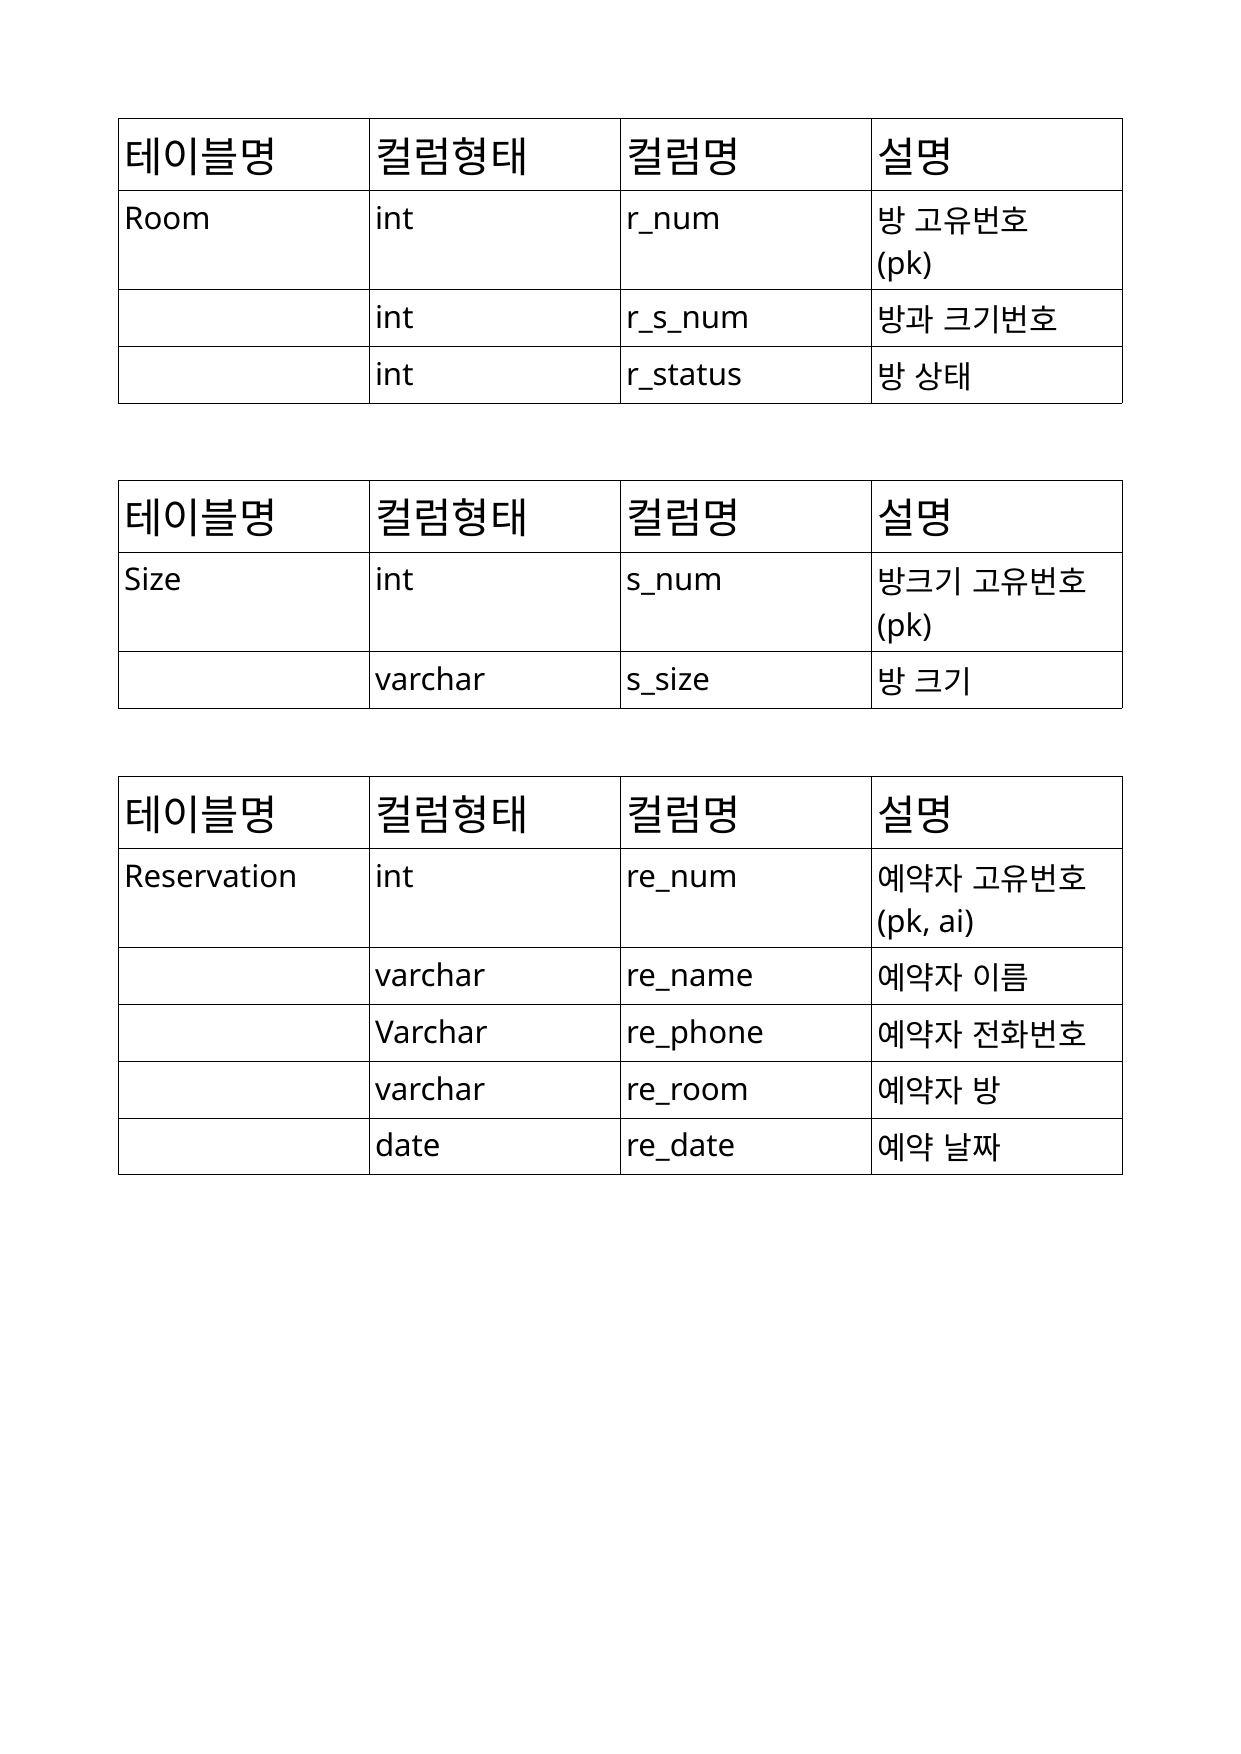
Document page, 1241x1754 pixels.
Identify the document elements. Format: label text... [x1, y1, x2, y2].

table_cell r_s_num [621, 290, 871, 346]
table_cell 방과 크기번호 [872, 290, 1122, 346]
table_cell r_num [621, 191, 871, 289]
table_header 컬럼명 [621, 777, 871, 848]
table_cell Size [119, 553, 369, 651]
table_header 컬럼명 [621, 481, 871, 552]
table_cell [119, 1005, 369, 1061]
table_cell s_size [621, 652, 871, 708]
table_cell 방 상태 [872, 347, 1122, 403]
table_cell varchar [370, 1062, 620, 1117]
table_header 테이블명 [119, 777, 369, 848]
table_cell 방 크기 [872, 652, 1122, 708]
table_header 설명 [872, 777, 1122, 848]
table_header 컬럼형태 [370, 777, 620, 848]
table_cell 예약자 방 [872, 1062, 1122, 1117]
table_header 컬럼형태 [370, 119, 620, 190]
table_cell varchar [370, 948, 620, 1004]
table_header 컬럼명 [621, 119, 871, 190]
table_cell [119, 1119, 369, 1174]
table_header 테이블명 [119, 481, 369, 552]
table_cell [119, 948, 369, 1004]
table_cell 예약자 고유번호 (pk, ai) [872, 849, 1122, 947]
table_cell Reservation [119, 849, 369, 947]
table_cell re_name [621, 948, 871, 1004]
table_cell 예약자 전화번호 [872, 1005, 1122, 1061]
table_cell re_room [621, 1062, 871, 1117]
table_cell re_num [621, 849, 871, 947]
table_cell [119, 347, 369, 403]
table_cell s_num [621, 553, 871, 651]
table_cell date [370, 1119, 620, 1174]
table_cell re_phone [621, 1005, 871, 1061]
table_cell [119, 1062, 369, 1117]
table_cell int [370, 290, 620, 346]
table_cell int [370, 553, 620, 651]
table_cell Varchar [370, 1005, 620, 1061]
table_cell varchar [370, 652, 620, 708]
table_header 설명 [872, 481, 1122, 552]
table_cell 예약 날짜 [872, 1119, 1122, 1174]
table_cell re_date [621, 1119, 871, 1174]
table_cell Room [119, 191, 369, 289]
table_cell r_status [621, 347, 871, 403]
table_cell [119, 290, 369, 346]
table_cell int [370, 191, 620, 289]
table_cell int [370, 849, 620, 947]
table_cell int [370, 347, 620, 403]
table_cell 예약자 이름 [872, 948, 1122, 1004]
table_header 컬럼형태 [370, 481, 620, 552]
table_cell 방 고유번호 (pk) [872, 191, 1122, 289]
table_header 테이블명 [119, 119, 369, 190]
table_cell [119, 652, 369, 708]
table_header 설명 [872, 119, 1122, 190]
table_cell 방크기 고유번호 (pk) [872, 553, 1122, 651]
